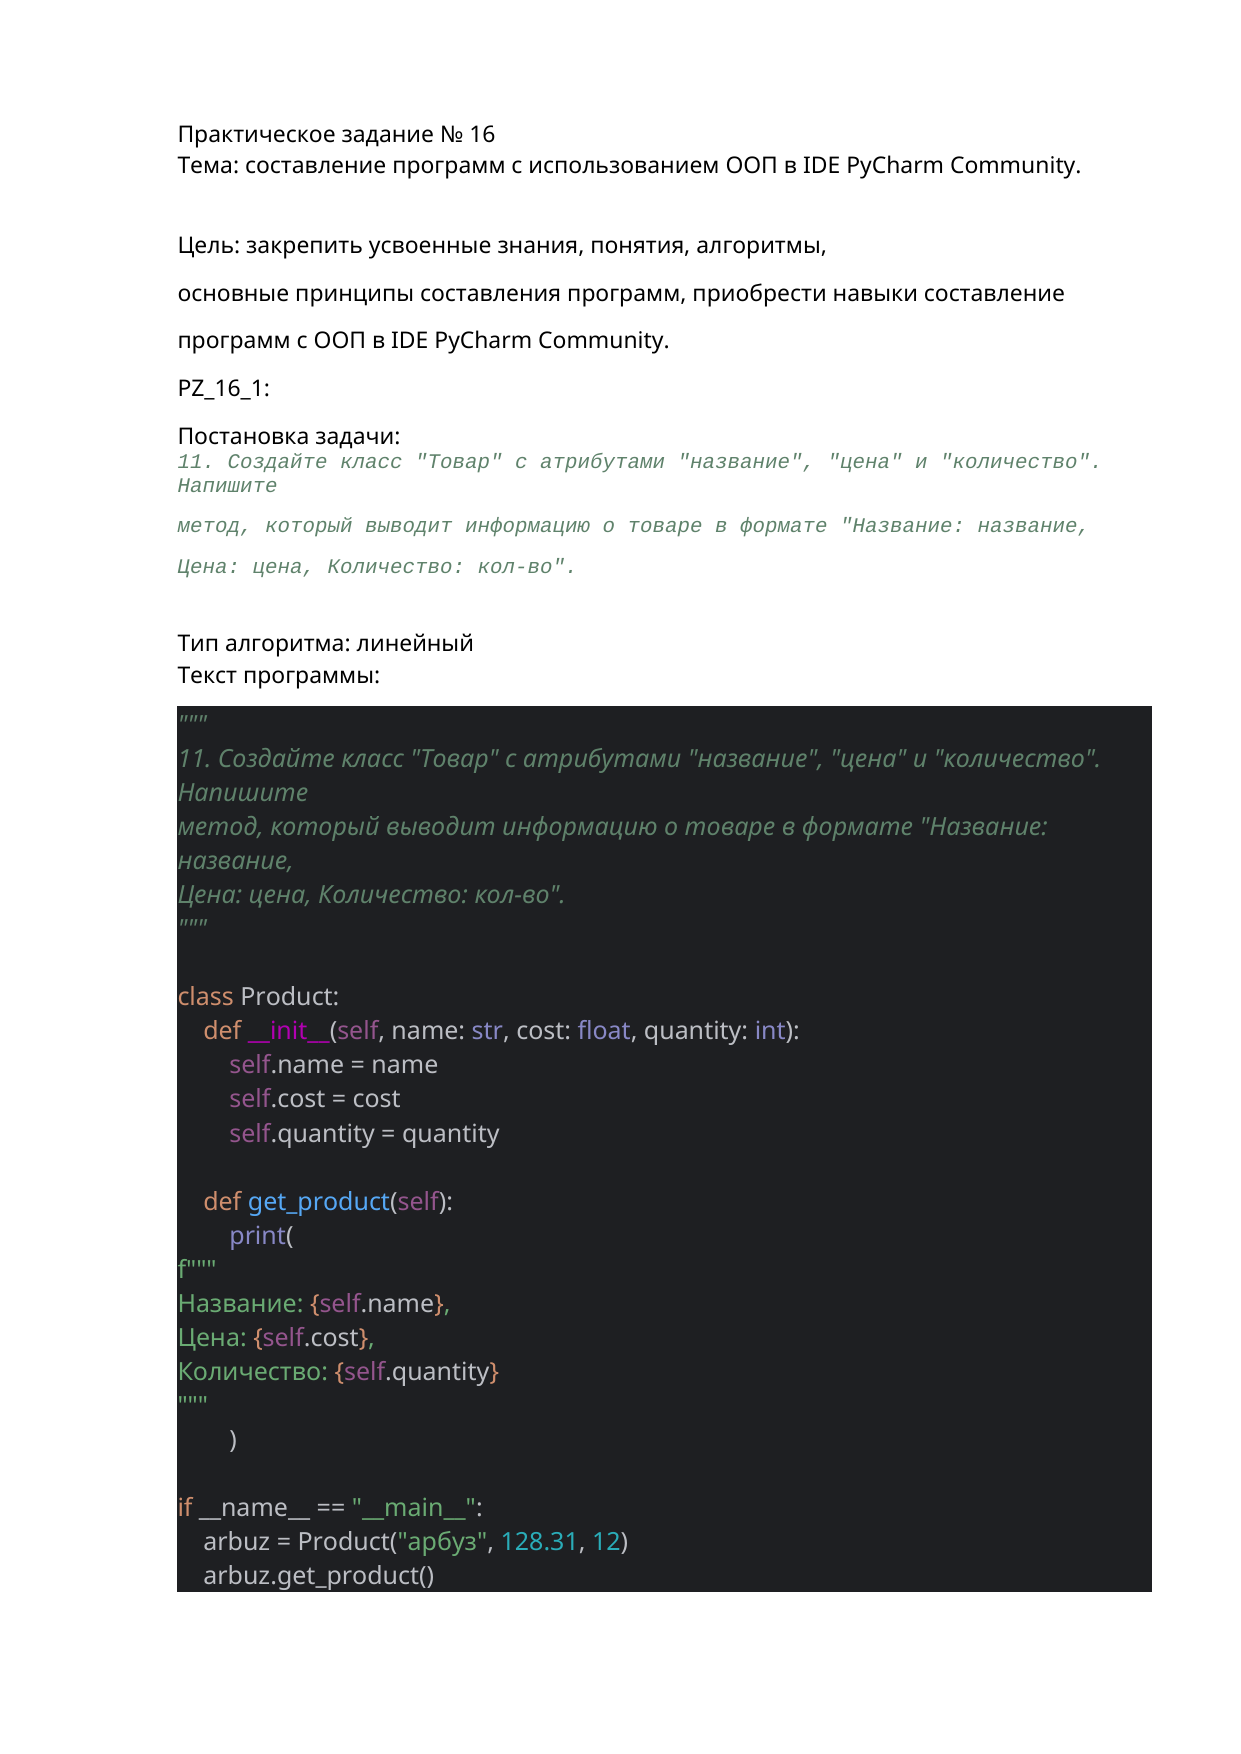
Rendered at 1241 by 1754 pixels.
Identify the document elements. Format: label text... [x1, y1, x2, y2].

text """ 11. Создайте класс "Товар" с атрибутами "название", "цена" и "количество". Напишите метод, который выводит информацию о товаре в формате "Название: название, Цена: цена, Количество: кол-во". """ class Product: def __init__(self, name: str, cost: float, quantity: int): self.name = name self.cost = cost self.quantity = quantity def get_product(self): print( f""" Название: {self.name}, Цена: {self.cost}, Количество: {self.quantity} """ ) if __name__ == "__main__": arbuz = Product("арбуз", 128.31, 12) arbuz.get_product() [177, 706, 1152, 1592]
text Постановка задачи: 11. Создайте класс "Товар" с атрибутами "название", "цена" и "количество". Напишите [177, 420, 1152, 499]
text Тип алгоритма: линейный Текст программы: [177, 596, 1152, 690]
text Цель: закрепить усвоенные знания, понятия, алгоритмы, [177, 197, 1152, 260]
text Цена: цена, Количество: кол-во". [177, 556, 1152, 579]
text Практическое задание № 16 Тема: составление программ с использованием ООП в IDE PyCharm Community. [177, 118, 1152, 181]
text метод, который выводит информацию о товаре в формате "Название: название, [177, 515, 1152, 539]
text программ с ООП в IDE PyCharm Community. [177, 324, 1152, 356]
text PZ_16_1: [177, 372, 1152, 403]
text основные принципы составления программ, приобрести навыки составление [177, 276, 1152, 308]
